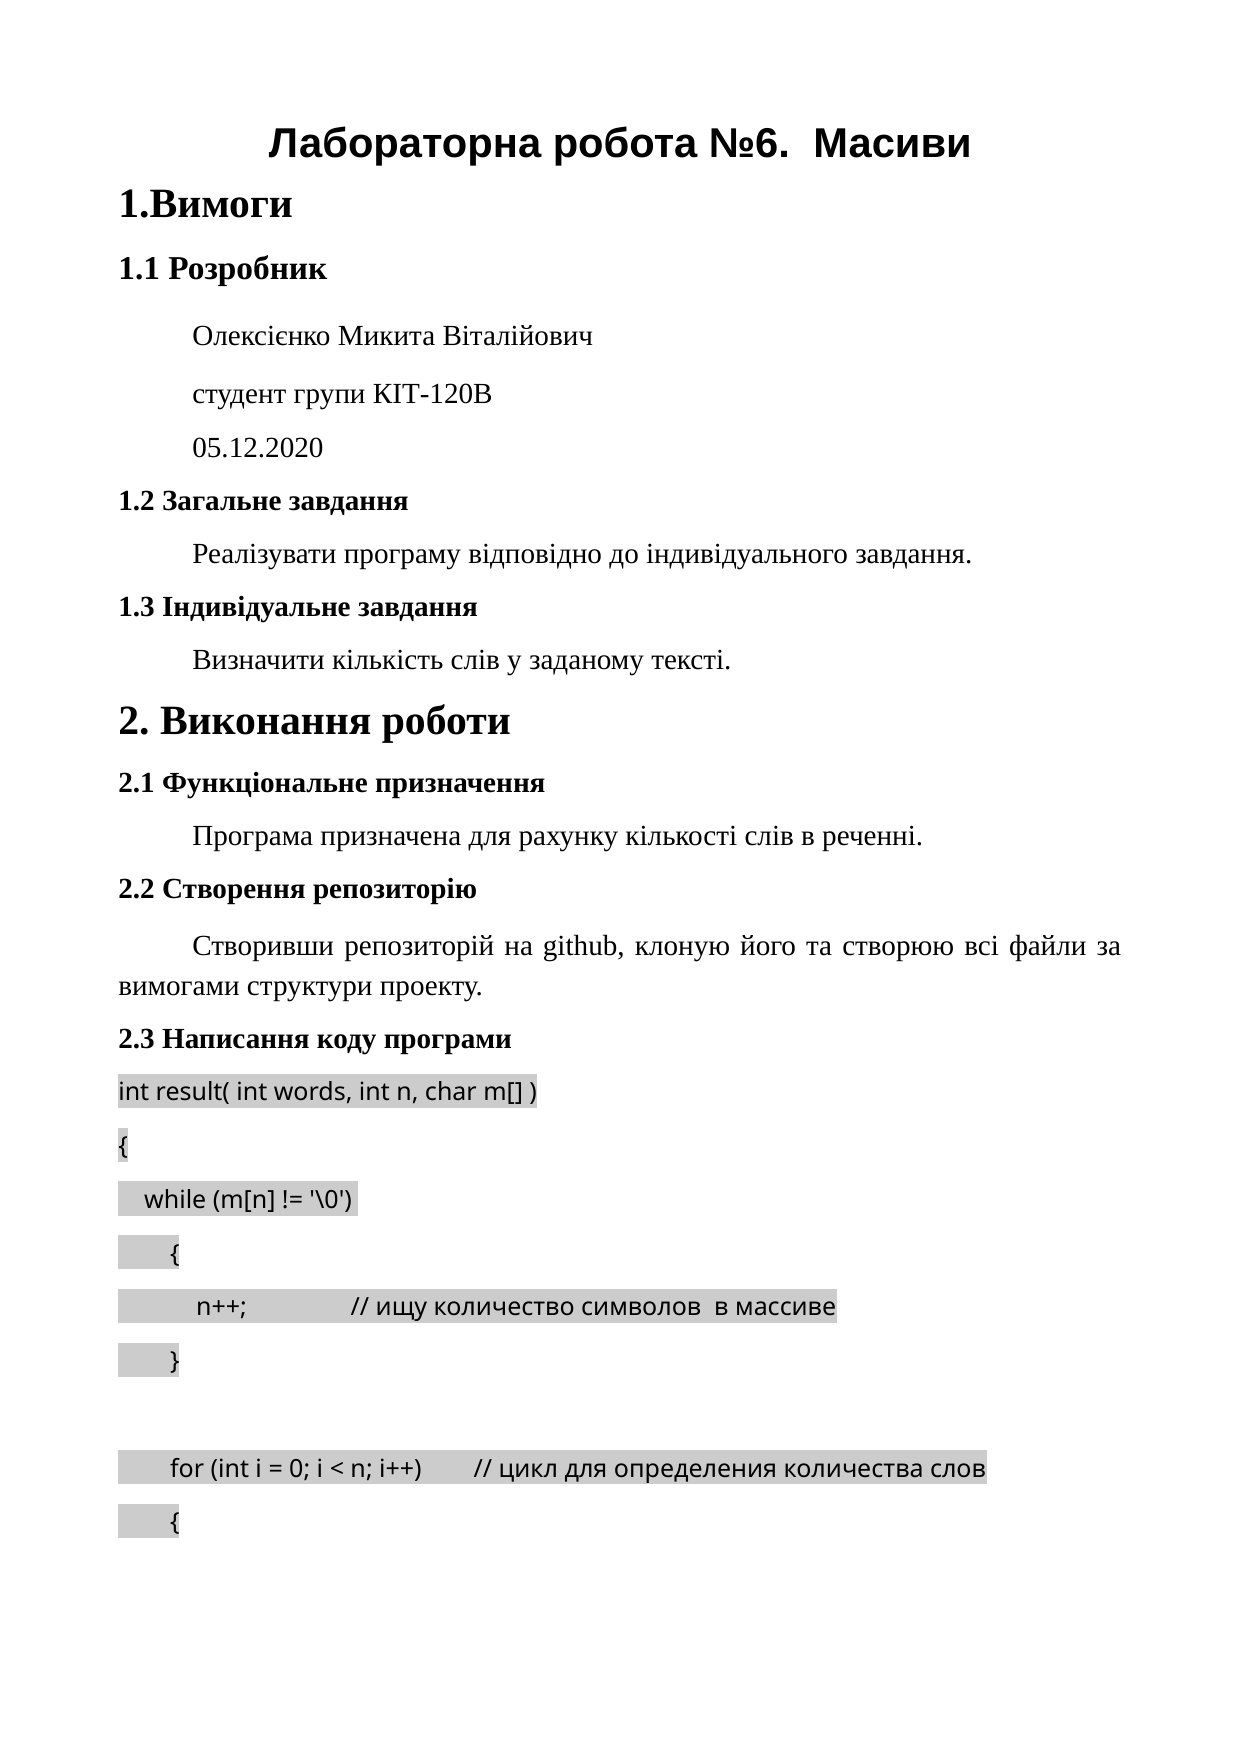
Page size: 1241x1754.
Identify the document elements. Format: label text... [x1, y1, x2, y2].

text Створивши репозиторій на github, клоную його та створюю всі файли за вимогами структури проекту. [118, 924, 1122, 1001]
title Лабораторна робота №6. Масиви [118, 118, 1122, 166]
text Визначити кількість слів у заданому тексті. [118, 642, 1122, 676]
text Програма призначена для рахунку кількості слів в реченні. [118, 818, 1122, 852]
text } [118, 1343, 1122, 1377]
text 2.1 Функціональне призначення [118, 765, 1122, 798]
text 05.12.2020 [118, 430, 1122, 463]
text 1.2 Загальне завдання [118, 483, 1122, 516]
text int result( int words, int n, char m[] ) [118, 1074, 1122, 1108]
text студент групи КІТ-120В [118, 377, 1122, 410]
text Олексієнко Микита Віталійович [118, 307, 1122, 355]
text 1.Вимоги [118, 178, 1122, 226]
text { [118, 1235, 1122, 1269]
text for (int i = 0; i < n; i++) // цикл для определения количества слов [118, 1450, 1122, 1484]
text 2. Виконання роботи [118, 695, 1122, 743]
text 1.3 Індивідуальне завдання [118, 589, 1122, 623]
text n++; // ищу количество символов в массиве [118, 1289, 1122, 1323]
text 2.3 Написання коду програми [118, 1021, 1122, 1054]
text 2.2 Створення репозиторію [118, 871, 1122, 905]
text { [118, 1128, 1122, 1162]
text while (m[n] != '\0') [118, 1181, 1122, 1216]
text Реалізувати програму відповідно до індивідуального завдання. [118, 536, 1122, 569]
text { [118, 1504, 1122, 1538]
text 1.1 Розробник [118, 248, 1122, 287]
